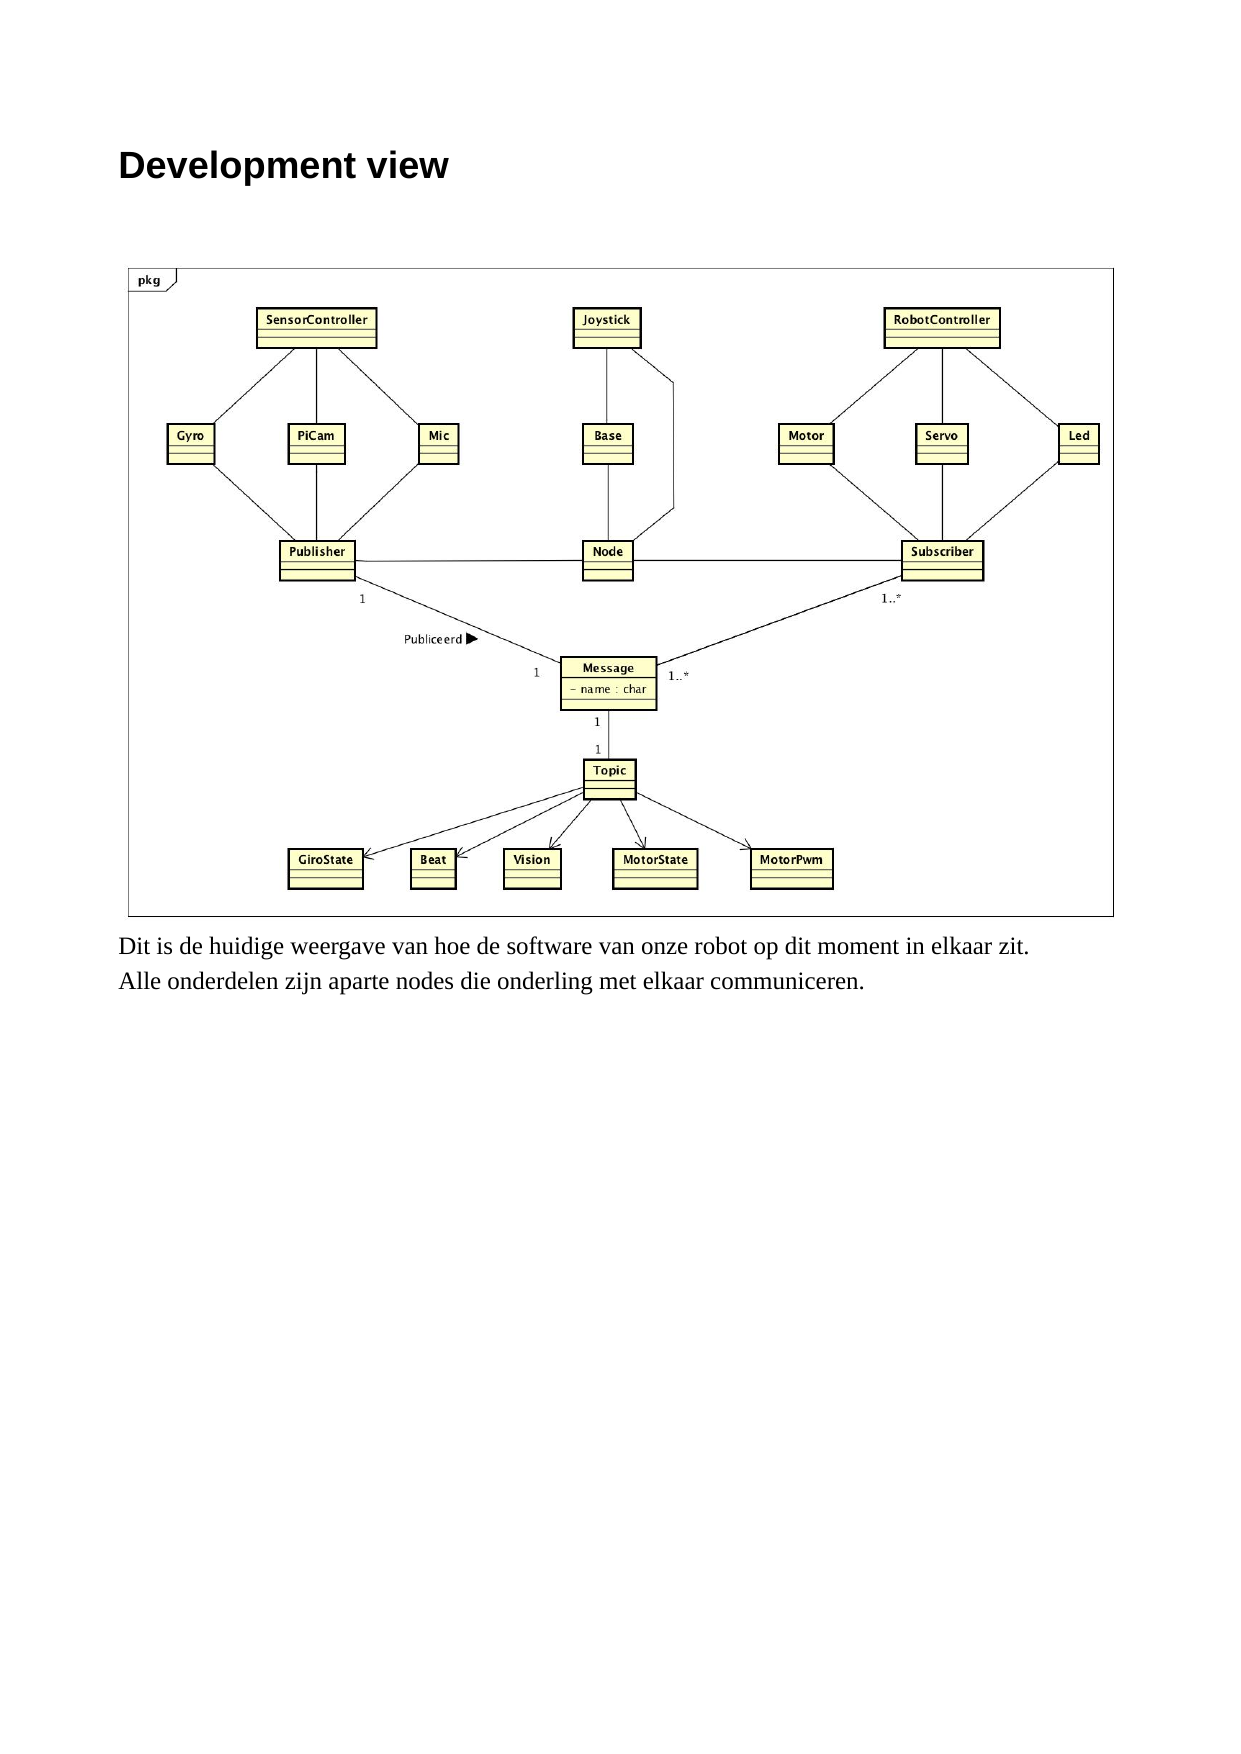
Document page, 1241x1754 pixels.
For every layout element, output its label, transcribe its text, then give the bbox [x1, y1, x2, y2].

subtitle Development view [118, 143, 1122, 187]
text [118, 248, 1122, 258]
text Dit is de huidige weergave van hoe de software van onze robot op dit moment in elkaar zit. Alle onderdelen zijn aparte nodes die onderling met elkaar communiceren. [118, 926, 1122, 994]
picture [118, 258, 1123, 926]
